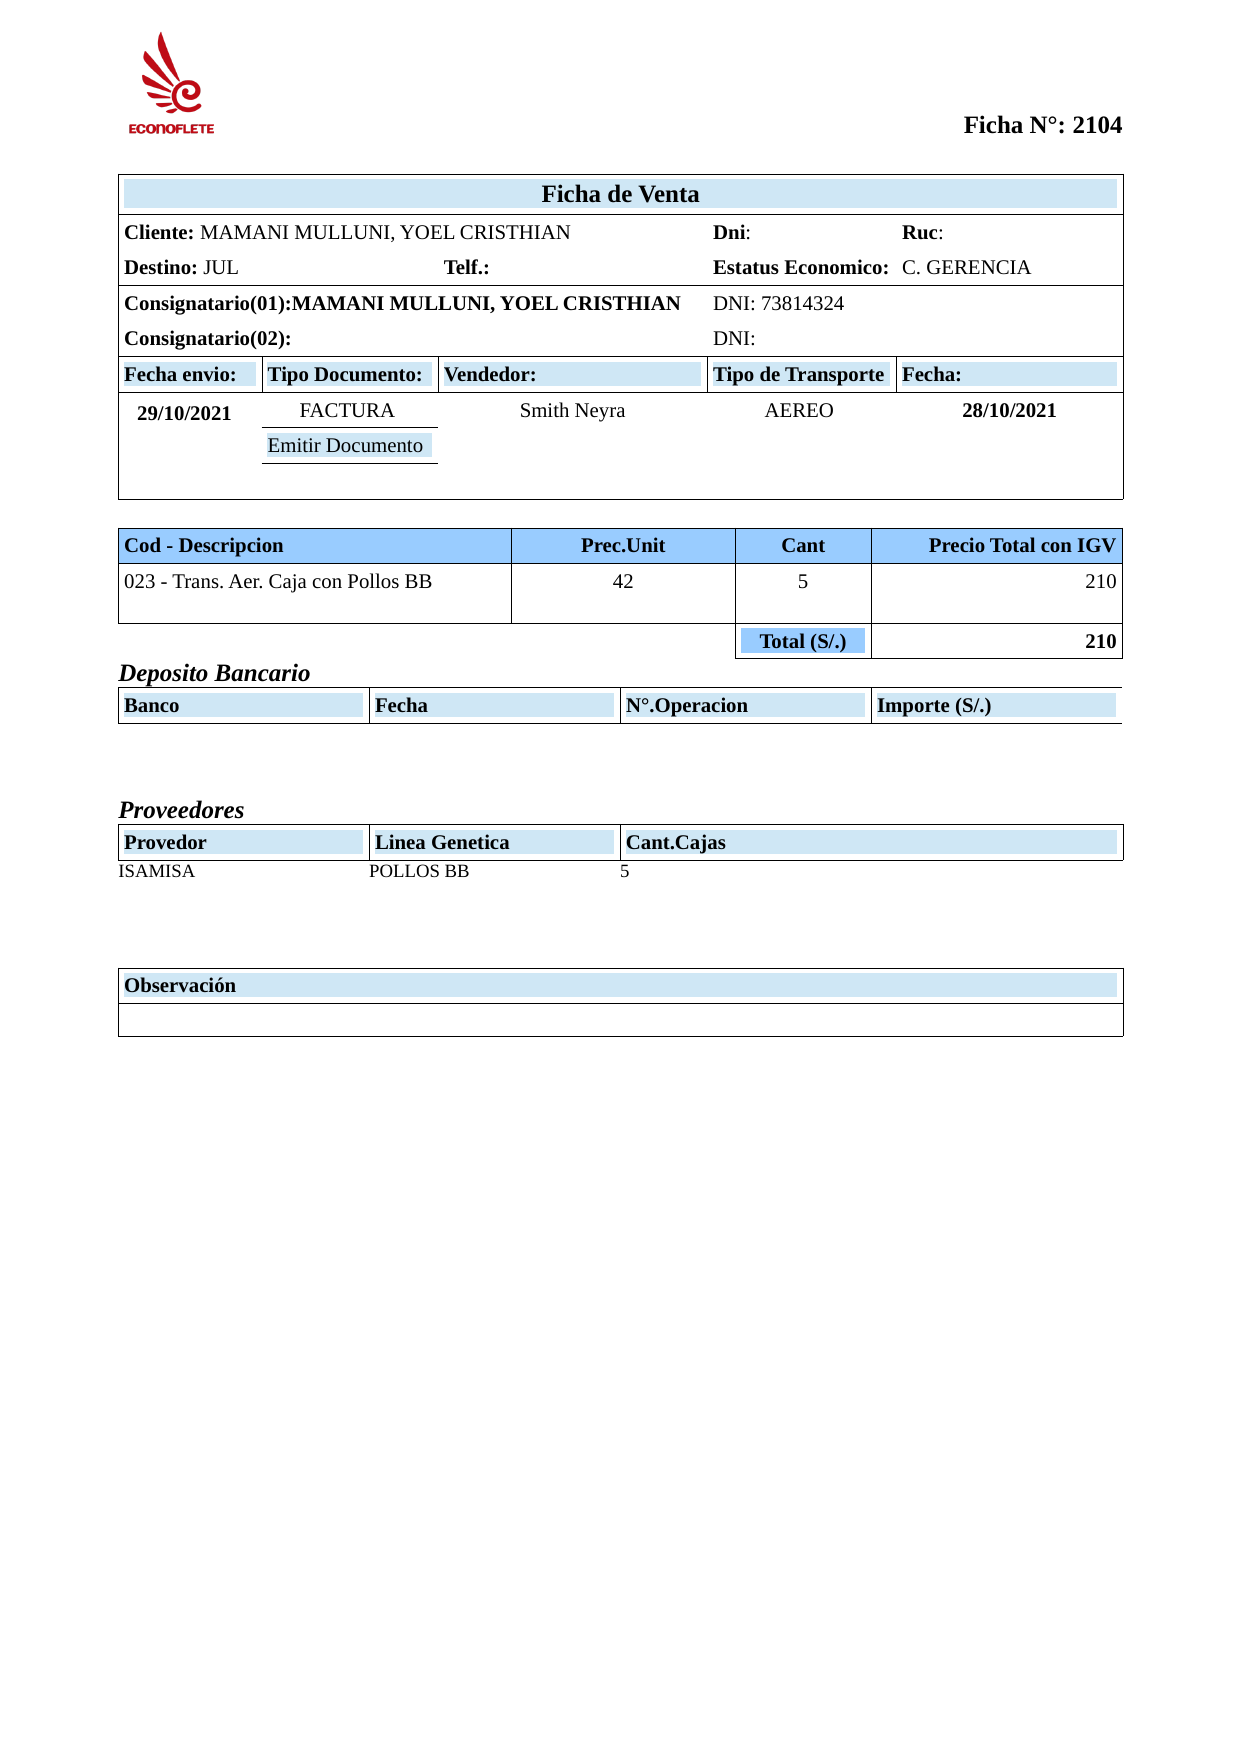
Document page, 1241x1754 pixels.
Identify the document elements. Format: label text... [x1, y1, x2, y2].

table_cell POLLOS BB [369, 861, 620, 881]
table_cell [118, 624, 511, 658]
table_cell [369, 924, 620, 946]
table_cell Ruc: [896, 215, 1123, 249]
table_cell 42 [512, 564, 735, 623]
table_cell [369, 771, 620, 795]
text Deposito Bancario [118, 658, 1122, 687]
table_cell Tipo de Transporte [708, 357, 896, 392]
table_cell [118, 881, 369, 903]
table_cell Telf.: [438, 249, 707, 285]
table_cell Tipo Documento: [263, 357, 438, 392]
table_cell [118, 724, 369, 747]
picture [118, 31, 225, 134]
table_cell DNI: [707, 321, 1123, 356]
table_cell 28/10/2021 [896, 393, 1123, 498]
table_cell ISAMISA [118, 861, 369, 881]
table_cell [871, 771, 1122, 795]
table_cell [620, 946, 1123, 967]
table_cell C. GERENCIA [896, 249, 1123, 285]
table_cell [118, 946, 369, 967]
table_cell [620, 924, 1123, 946]
table_cell Fecha envio: [119, 357, 262, 392]
table_cell [620, 747, 871, 771]
table_cell [620, 724, 871, 747]
table_header Cod - Descripcion [119, 529, 511, 563]
table_header Importe (S/.) [872, 688, 1122, 723]
table_header Cant [736, 529, 871, 563]
table_cell [871, 724, 1122, 747]
table_cell Fecha: [897, 357, 1123, 392]
table_cell [369, 724, 620, 747]
table_cell Vendedor: [439, 357, 707, 392]
table_header Cant.Cajas [621, 825, 1123, 859]
table_cell [118, 924, 369, 946]
table_cell [118, 771, 369, 795]
table_header N°.Operacion [621, 688, 871, 723]
table_cell DNI: 73814324 [707, 286, 1123, 321]
table_cell AEREO [707, 393, 896, 498]
table_cell [369, 747, 620, 771]
table_cell Emitir Documento [262, 428, 438, 463]
table_header Observación [119, 969, 1123, 1003]
table_header Fecha [370, 688, 620, 723]
table_cell Consignatario(02): [119, 321, 707, 356]
table_header Linea Genetica [370, 825, 620, 859]
table_header Ficha de Venta [119, 175, 1123, 214]
table_cell Cliente: MAMANI MULLUNI, YOEL CRISTHIAN [119, 215, 707, 249]
table_cell 210 [872, 564, 1122, 623]
table_cell [369, 903, 620, 924]
table_cell [369, 881, 620, 903]
table_cell 210 [872, 624, 1122, 658]
table_cell FACTURA [262, 393, 438, 427]
table_header Provedor [119, 825, 369, 859]
table_header Prec.Unit [512, 529, 735, 563]
table_cell Smith Neyra [438, 393, 707, 498]
table_cell [620, 881, 1123, 903]
table_cell Dni: [707, 215, 896, 249]
table_cell 5 [620, 861, 1123, 881]
table_cell [369, 946, 620, 967]
table_cell [871, 747, 1122, 771]
table_cell [262, 464, 438, 498]
table_cell 023 - Trans. Aer. Caja con Pollos BB [119, 564, 511, 623]
table_cell 29/10/2021 [119, 393, 262, 498]
table_header Banco [119, 688, 369, 723]
table_cell [620, 903, 1123, 924]
table_cell [620, 771, 871, 795]
table_header Precio Total con IGV [872, 529, 1122, 563]
table_cell Estatus Economico: [707, 249, 896, 285]
table_cell [118, 903, 369, 924]
text Proveedores [118, 795, 1122, 824]
table_cell [118, 747, 369, 771]
table_cell 5 [736, 564, 871, 623]
table_cell [119, 1004, 1123, 1036]
table_cell Consignatario(01):MAMANI MULLUNI, YOEL CRISTHIAN [119, 286, 707, 321]
table_cell Total (S/.) [736, 624, 871, 658]
table_cell Destino: JUL [119, 249, 438, 285]
table_cell [511, 624, 735, 658]
